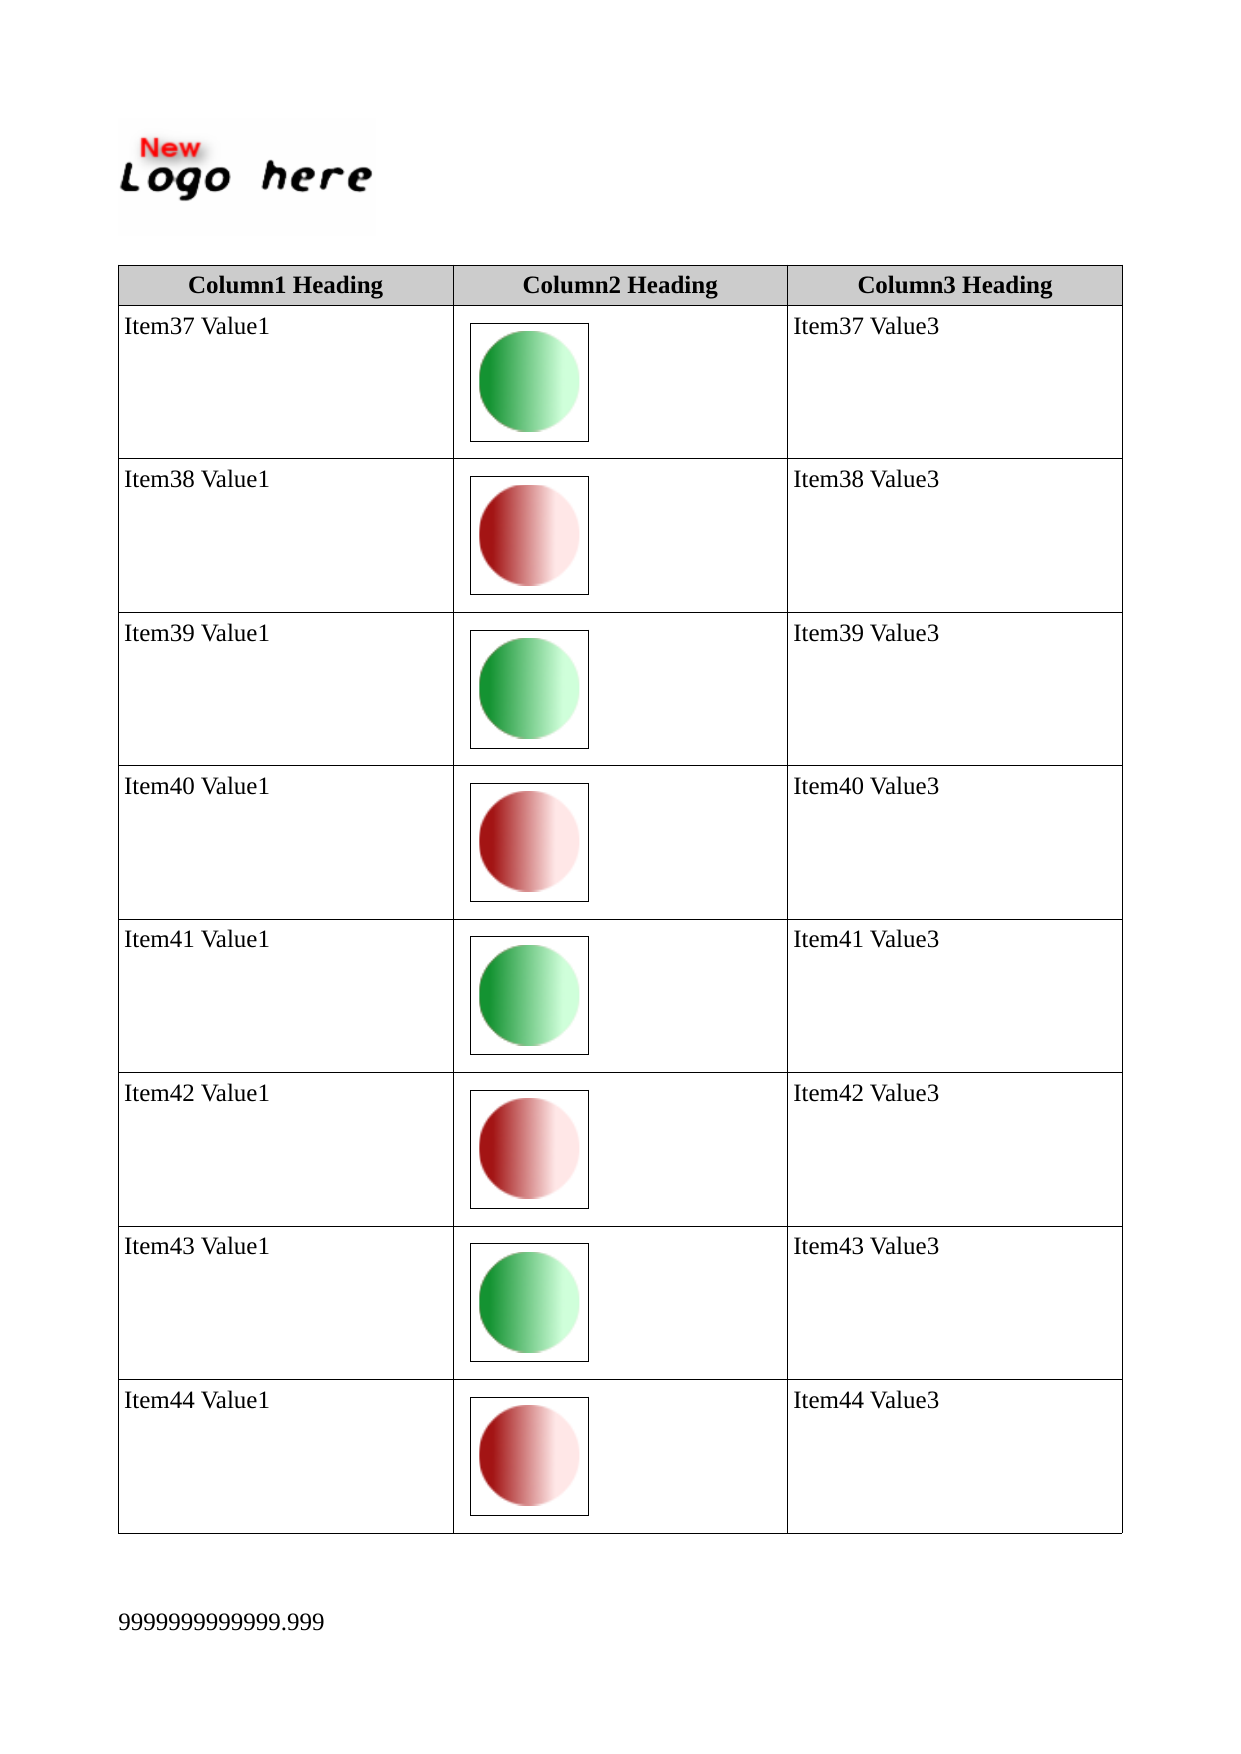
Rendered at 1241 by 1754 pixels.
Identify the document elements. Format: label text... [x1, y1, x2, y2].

table_cell Item41 Value1 [119, 920, 453, 1072]
table_header Column2 Heading [454, 266, 787, 305]
table_cell [454, 920, 787, 1072]
table_cell Item40 Value3 [788, 766, 1122, 919]
table_cell Item44 Value3 [788, 1380, 1122, 1532]
table_cell [454, 613, 787, 765]
table_cell Item40 Value1 [119, 766, 453, 919]
table_cell Item43 Value1 [119, 1227, 453, 1379]
table_cell Item37 Value3 [788, 306, 1122, 458]
table_header Column3 Heading [788, 266, 1122, 305]
table_cell Item37 Value1 [119, 306, 453, 458]
table_cell Item38 Value1 [119, 459, 453, 612]
table_cell [454, 1227, 787, 1379]
table_header Column1 Heading [119, 266, 453, 305]
table_cell [454, 459, 787, 612]
table_cell Item42 Value1 [119, 1073, 453, 1226]
table_cell [454, 1380, 787, 1532]
table_cell [454, 766, 787, 919]
table_cell Item43 Value3 [788, 1227, 1122, 1379]
table_cell Item44 Value1 [119, 1380, 453, 1532]
table_cell [454, 1073, 787, 1226]
table_cell Item42 Value3 [788, 1073, 1122, 1226]
table_cell Item38 Value3 [788, 459, 1122, 612]
table_cell Item39 Value1 [119, 613, 453, 765]
table_cell Item39 Value3 [788, 613, 1122, 765]
table_cell [454, 306, 787, 458]
table_cell Item41 Value3 [788, 920, 1122, 1072]
